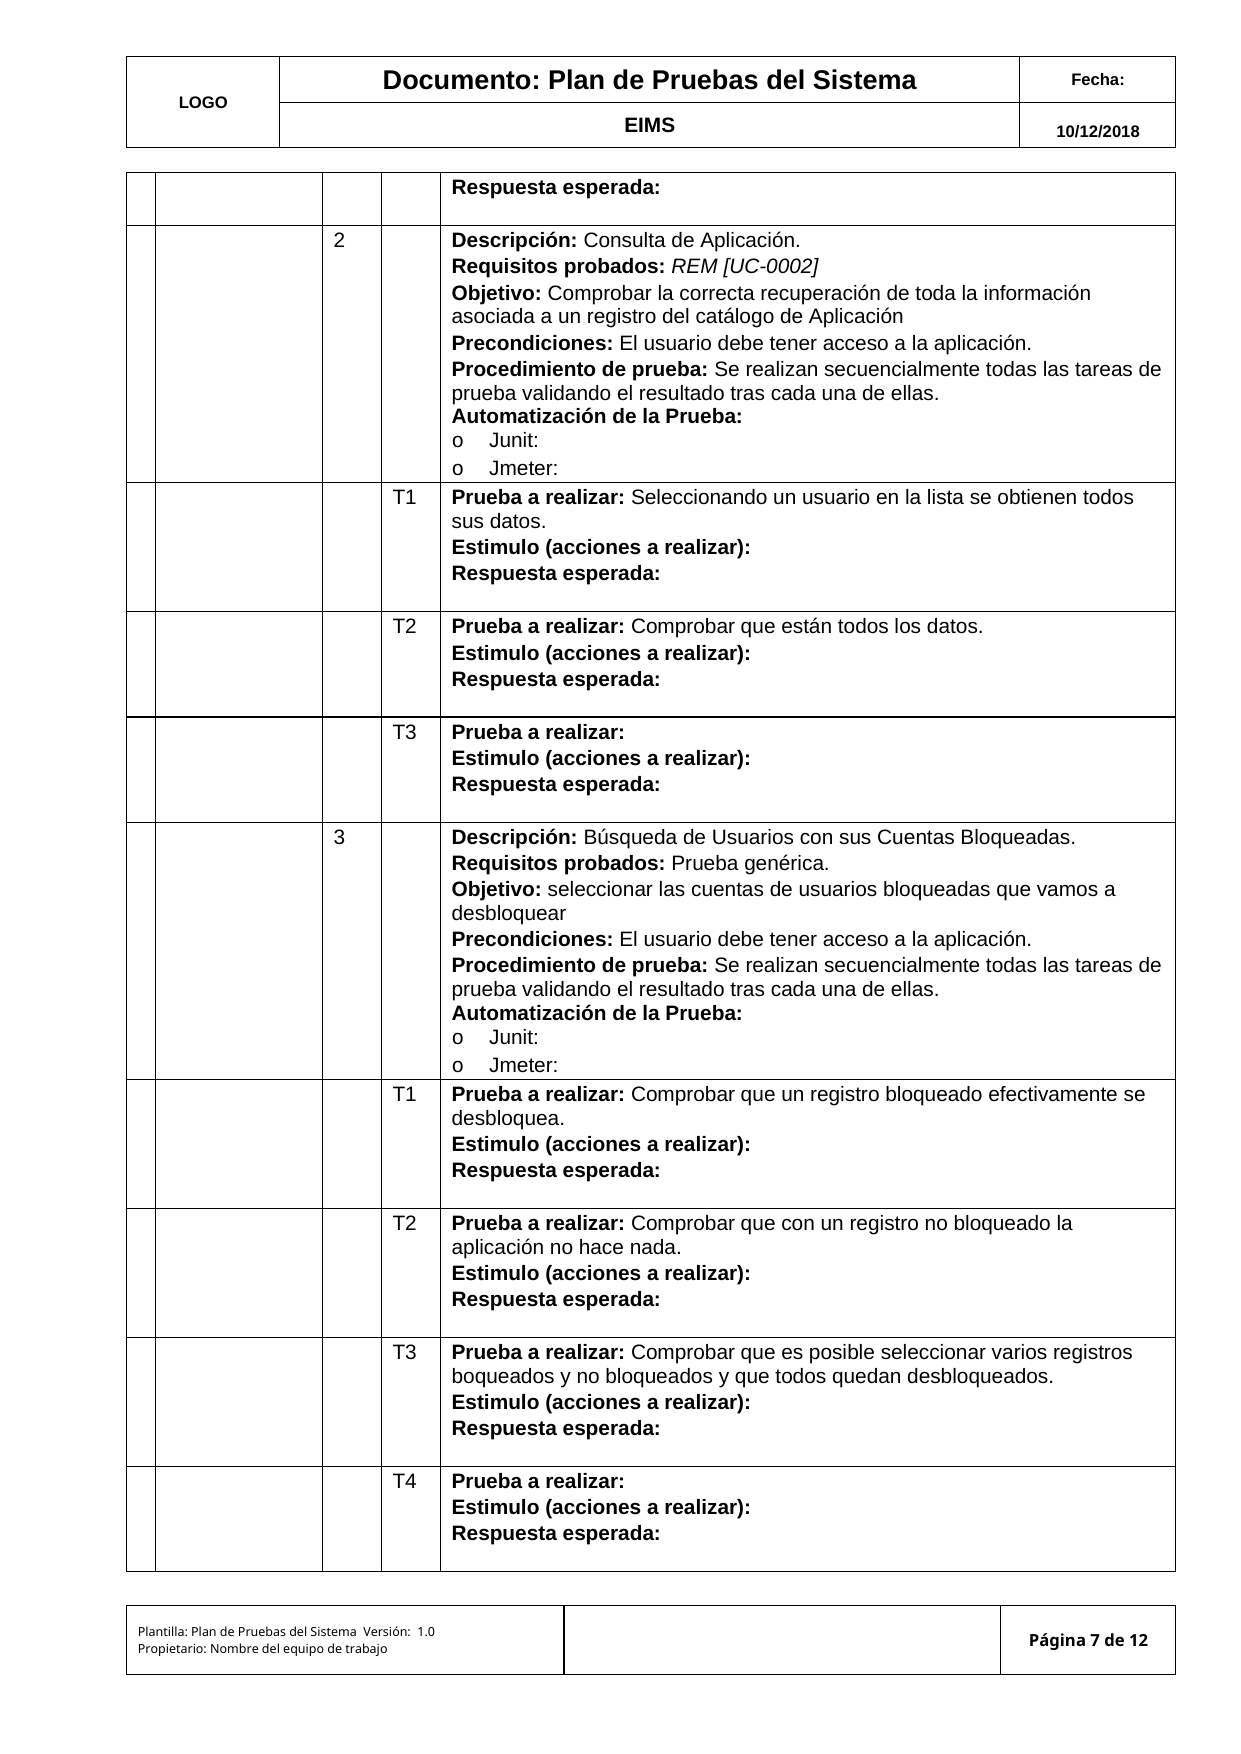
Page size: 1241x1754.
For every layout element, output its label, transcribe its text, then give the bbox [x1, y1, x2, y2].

table_cell [127, 226, 155, 482]
table_cell Prueba a realizar: Comprobar que es posible seleccionar varios registros boqueados y no bloqueados y que todos quedan desbloqueados. Estimulo (acciones a realizar): Respuesta esperada: [441, 1338, 1175, 1466]
table_cell [323, 1338, 381, 1466]
table_cell [323, 718, 381, 822]
table_cell Prueba a realizar: Estimulo (acciones a realizar): Respuesta esperada: [441, 1467, 1175, 1571]
table_cell Prueba a realizar: Estimulo (acciones a realizar): Respuesta esperada: [441, 718, 1175, 822]
table_cell T1 [382, 483, 440, 611]
table_cell [156, 226, 322, 482]
table_cell [156, 483, 322, 611]
table_cell Prueba a realizar: Seleccionando un usuario en la lista se obtienen todos sus datos. Estimulo (acciones a realizar): Respuesta esperada: [441, 483, 1175, 611]
table_cell [156, 173, 322, 225]
table_cell Descripción: Búsqueda de Usuarios con sus Cuentas Bloqueadas. Requisitos probados: Prueba genérica. Objetivo: seleccionar las cuentas de usuarios bloqueadas que vamos a desbloquear Precondiciones: El usuario debe tener acceso a la aplicación. Procedimiento de prueba: Se realizan secuencialmente todas las tareas de prueba validando el resultado tras cada una de ellas. Automatización de la Prueba: Junit: Jmeter: [441, 823, 1175, 1078]
table_cell [323, 612, 381, 716]
table_cell [127, 1080, 155, 1208]
table_cell T3 [382, 1338, 440, 1466]
table_cell Prueba a realizar: Comprobar que con un registro no bloqueado la aplicación no hace nada. Estimulo (acciones a realizar): Respuesta esperada: [441, 1209, 1175, 1337]
table_cell 3 [323, 823, 381, 1078]
table_cell [323, 1080, 381, 1208]
table_cell [156, 612, 322, 716]
table_cell [127, 612, 155, 716]
table_cell [156, 1209, 322, 1337]
table_cell [382, 823, 440, 1078]
table_cell Respuesta esperada: [441, 173, 1175, 225]
table_cell [127, 1338, 155, 1466]
table_cell T2 [382, 612, 440, 716]
table_cell [156, 1338, 322, 1466]
table_cell [156, 823, 322, 1078]
table_cell [323, 1467, 381, 1571]
table_cell [127, 718, 155, 822]
table_cell Prueba a realizar: Comprobar que están todos los datos. Estimulo (acciones a realizar): Respuesta esperada: [441, 612, 1175, 716]
table_cell T3 [382, 718, 440, 822]
table_cell T2 [382, 1209, 440, 1337]
table_cell [156, 1080, 322, 1208]
table_cell [127, 483, 155, 611]
table_cell 2 [323, 226, 381, 482]
table_cell T4 [382, 1467, 440, 1571]
table_cell [156, 718, 322, 822]
table_cell [127, 1209, 155, 1337]
table_cell [382, 173, 440, 225]
table_cell [323, 1209, 381, 1337]
table_cell T1 [382, 1080, 440, 1208]
table_cell [323, 483, 381, 611]
table_cell [323, 173, 381, 225]
table_cell Prueba a realizar: Comprobar que un registro bloqueado efectivamente se desbloquea. Estimulo (acciones a realizar): Respuesta esperada: [441, 1080, 1175, 1208]
table_cell [127, 173, 155, 225]
table_cell Descripción: Consulta de Aplicación. Requisitos probados: REM [UC-0002] Objetivo: Comprobar la correcta recuperación de toda la información asociada a un registro del catálogo de Aplicación Precondiciones: El usuario debe tener acceso a la aplicación. Procedimiento de prueba: Se realizan secuencialmente todas las tareas de prueba validando el resultado tras cada una de ellas. Automatización de la Prueba: Junit: Jmeter: [441, 226, 1175, 482]
table_cell [156, 1467, 322, 1571]
table_cell [127, 823, 155, 1078]
table_cell [127, 1467, 155, 1571]
table_cell [382, 226, 440, 482]
